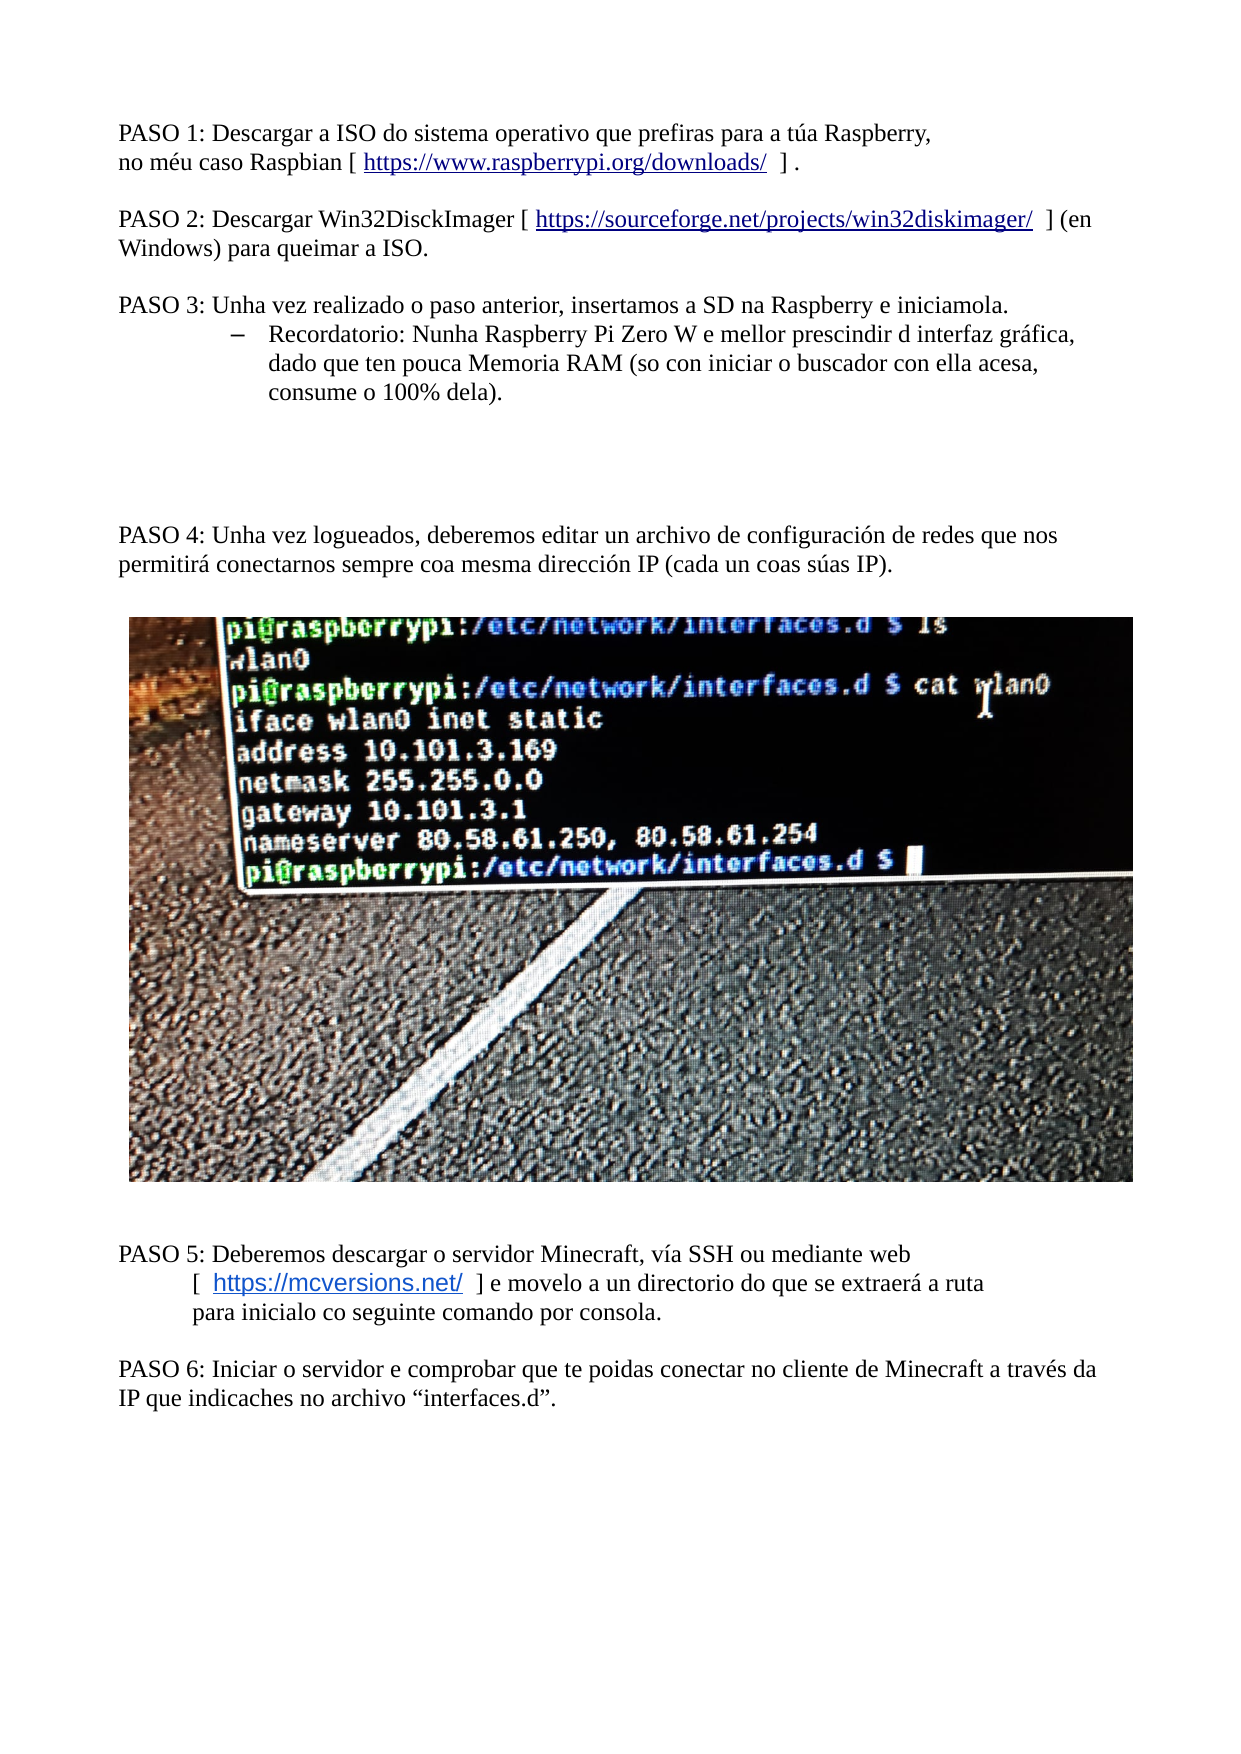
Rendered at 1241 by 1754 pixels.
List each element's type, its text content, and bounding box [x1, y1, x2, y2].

text no méu caso Raspbian [ https://www.raspberrypi.org/downloads/ ] . [118, 147, 1122, 176]
picture [129, 617, 1133, 1182]
text PASO 2: Descargar Win32DisckImager [ https://sourceforge.net/projects/win32diskimager/ ] (en Windows) para queimar a ISO. [118, 204, 1122, 262]
text para inicialo co seguinte comando por consola. [118, 1297, 1122, 1326]
text PASO 5: Deberemos descargar o servidor Minecraft, vía SSH ou mediante web [118, 1239, 1122, 1268]
text PASO 1: Descargar a ISO do sistema operativo que prefiras para a túa Raspberry, [118, 118, 1122, 147]
text PASO 3: Unha vez realizado o paso anterior, insertamos a SD na Raspberry e iniciamola. [118, 291, 1122, 319]
list Recordatorio: Nunha Raspberry Pi Zero W e mellor prescindir d interfaz gráfica, dado que ten pouca Memoria RAM (so con iniciar o buscador con ella acesa, consume o 100% dela). [231, 319, 1122, 406]
text PASO 6: Iniciar o servidor e comprobar que te poidas conectar no cliente de Minecraft a través da IP que indicaches no archivo “interfaces.d”. [118, 1354, 1122, 1412]
text [ https://mcversions.net/ ] e movelo a un directorio do que se extraerá a ruta [118, 1268, 1122, 1297]
text PASO 4: Unha vez logueados, deberemos editar un archivo de configuración de redes que nos permitirá conectarnos sempre coa mesma dirección IP (cada un coas súas IP). [118, 521, 1122, 578]
